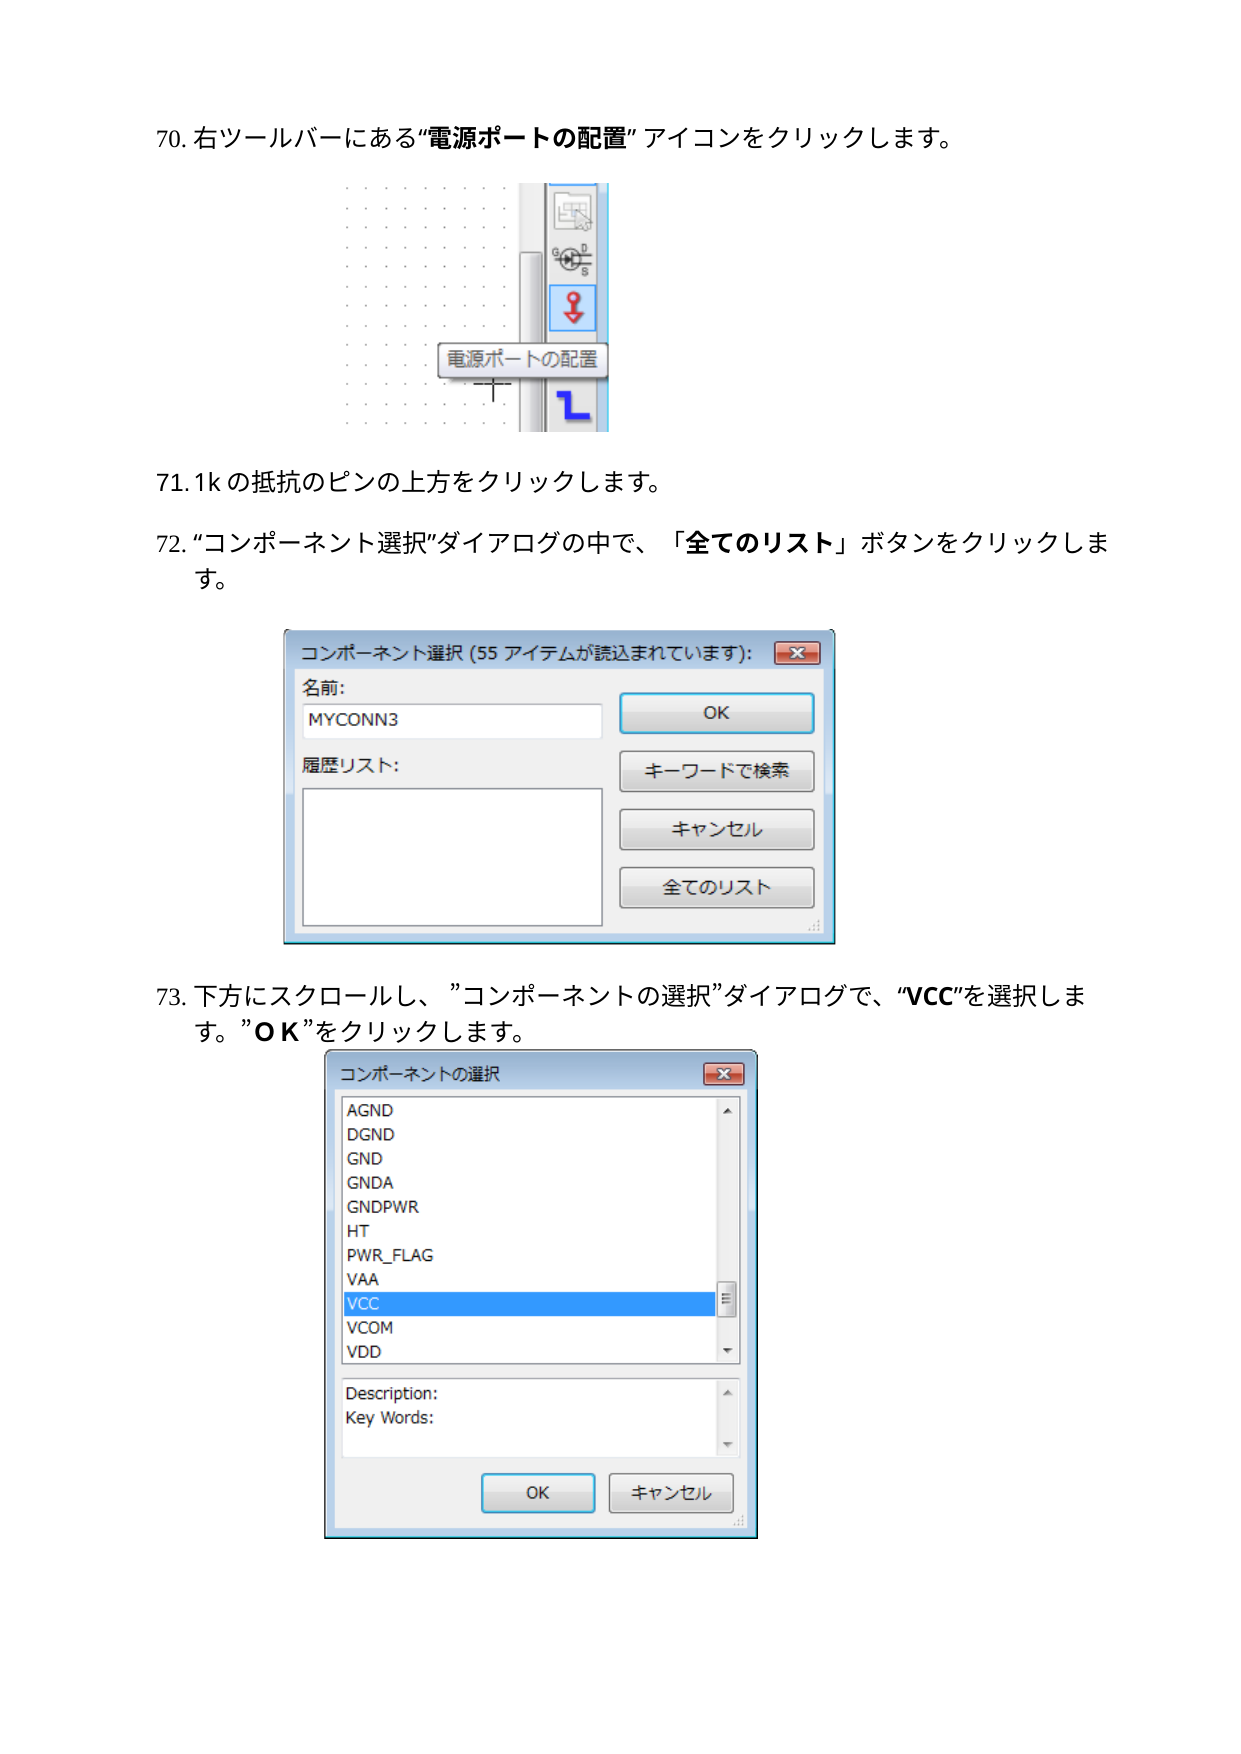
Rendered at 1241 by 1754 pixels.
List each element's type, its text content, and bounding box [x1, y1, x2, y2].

picture [323, 1048, 758, 1539]
list 右ツールバーにある“電源ポートの配置” アイコンをクリックします。 [156, 118, 1122, 437]
list 1kの抵抗のピンの上方をクリックします。 [156, 462, 1122, 498]
list “コンポーネント選択”ダイアログの中で、「全てのリスト」ボタンをクリックします。 [156, 523, 1122, 951]
picture [346, 183, 609, 432]
list 下方にスクロールし、 ”コンポーネントの選択”ダイアログで、“VCC”を選択します。”ＯＫ”をクリックします。 [156, 976, 1122, 1546]
picture [283, 629, 836, 946]
